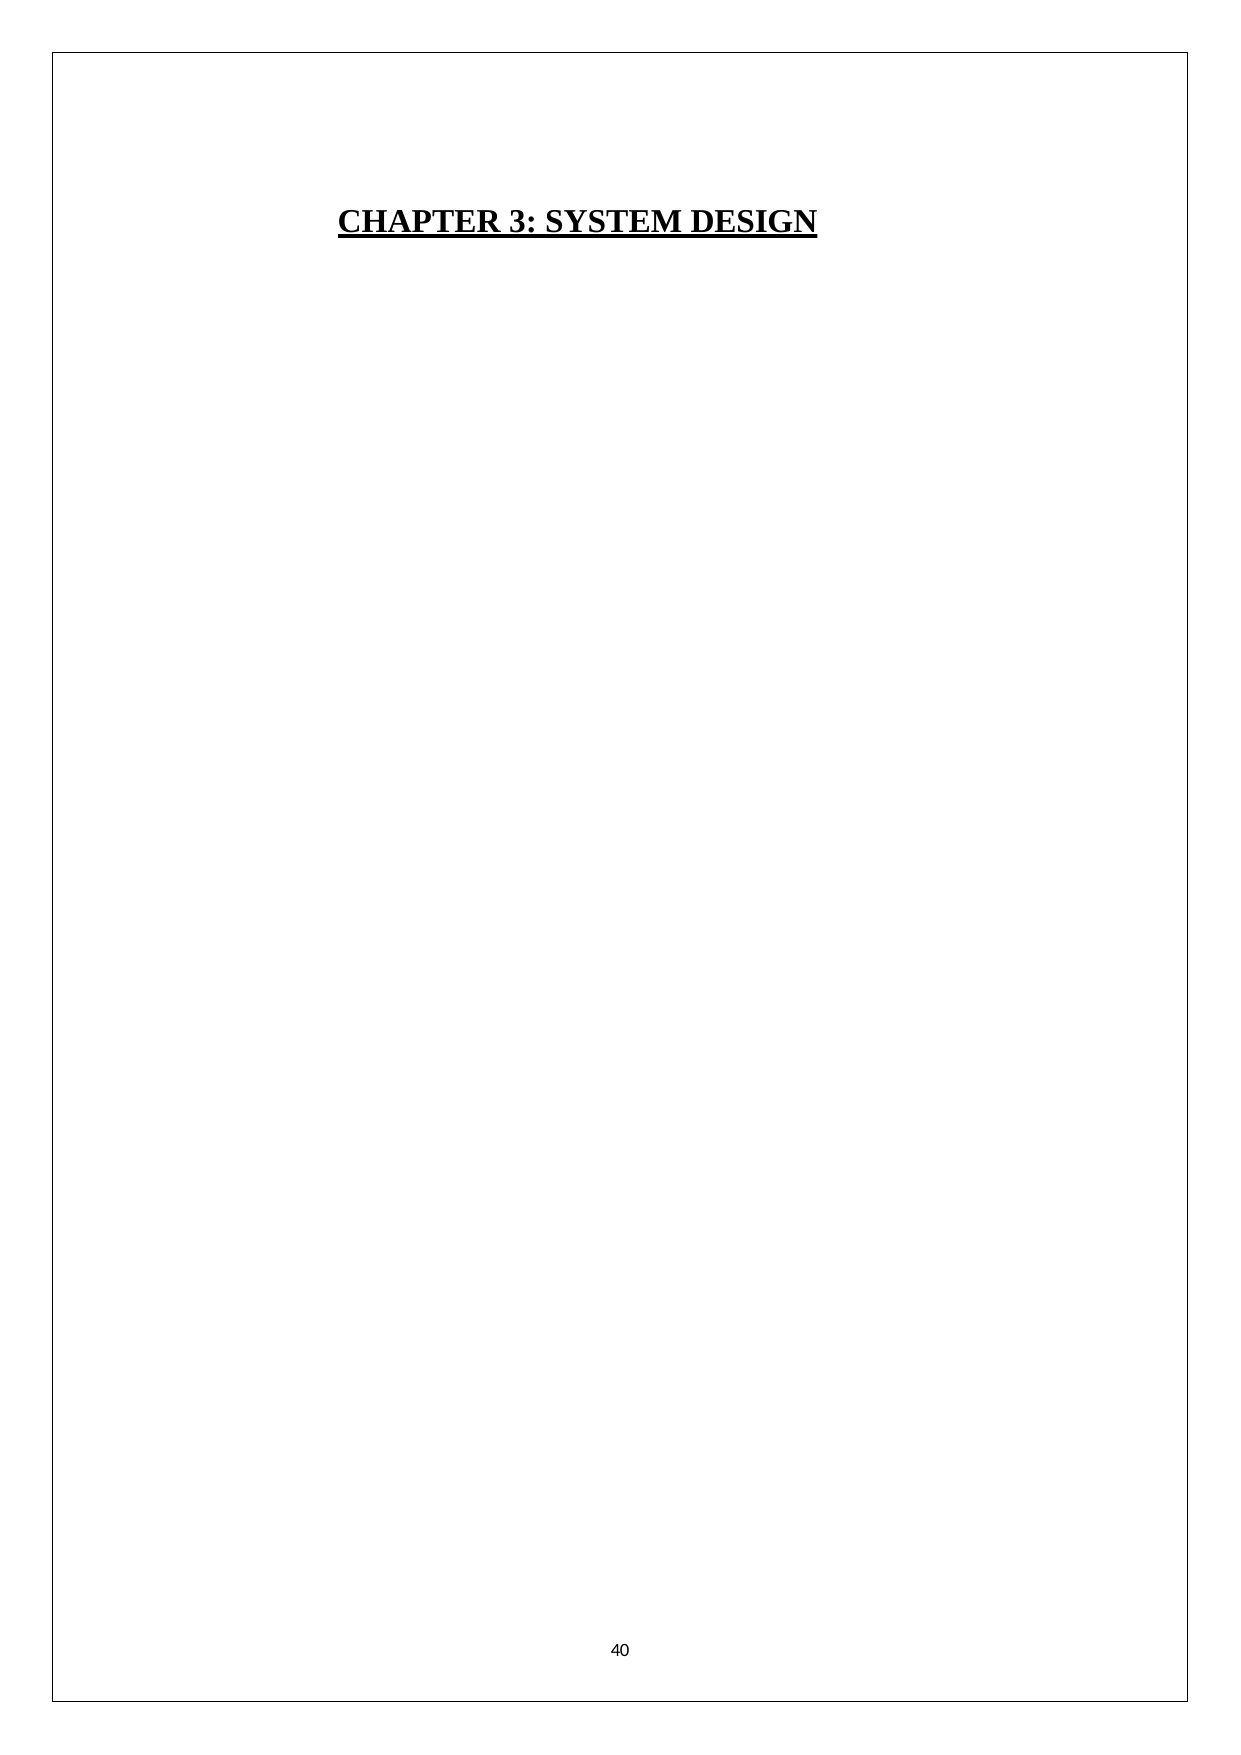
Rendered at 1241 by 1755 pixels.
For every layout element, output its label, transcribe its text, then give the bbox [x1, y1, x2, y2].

text CHAPTER 3: SYSTEM DESIGN [337, 201, 1167, 239]
